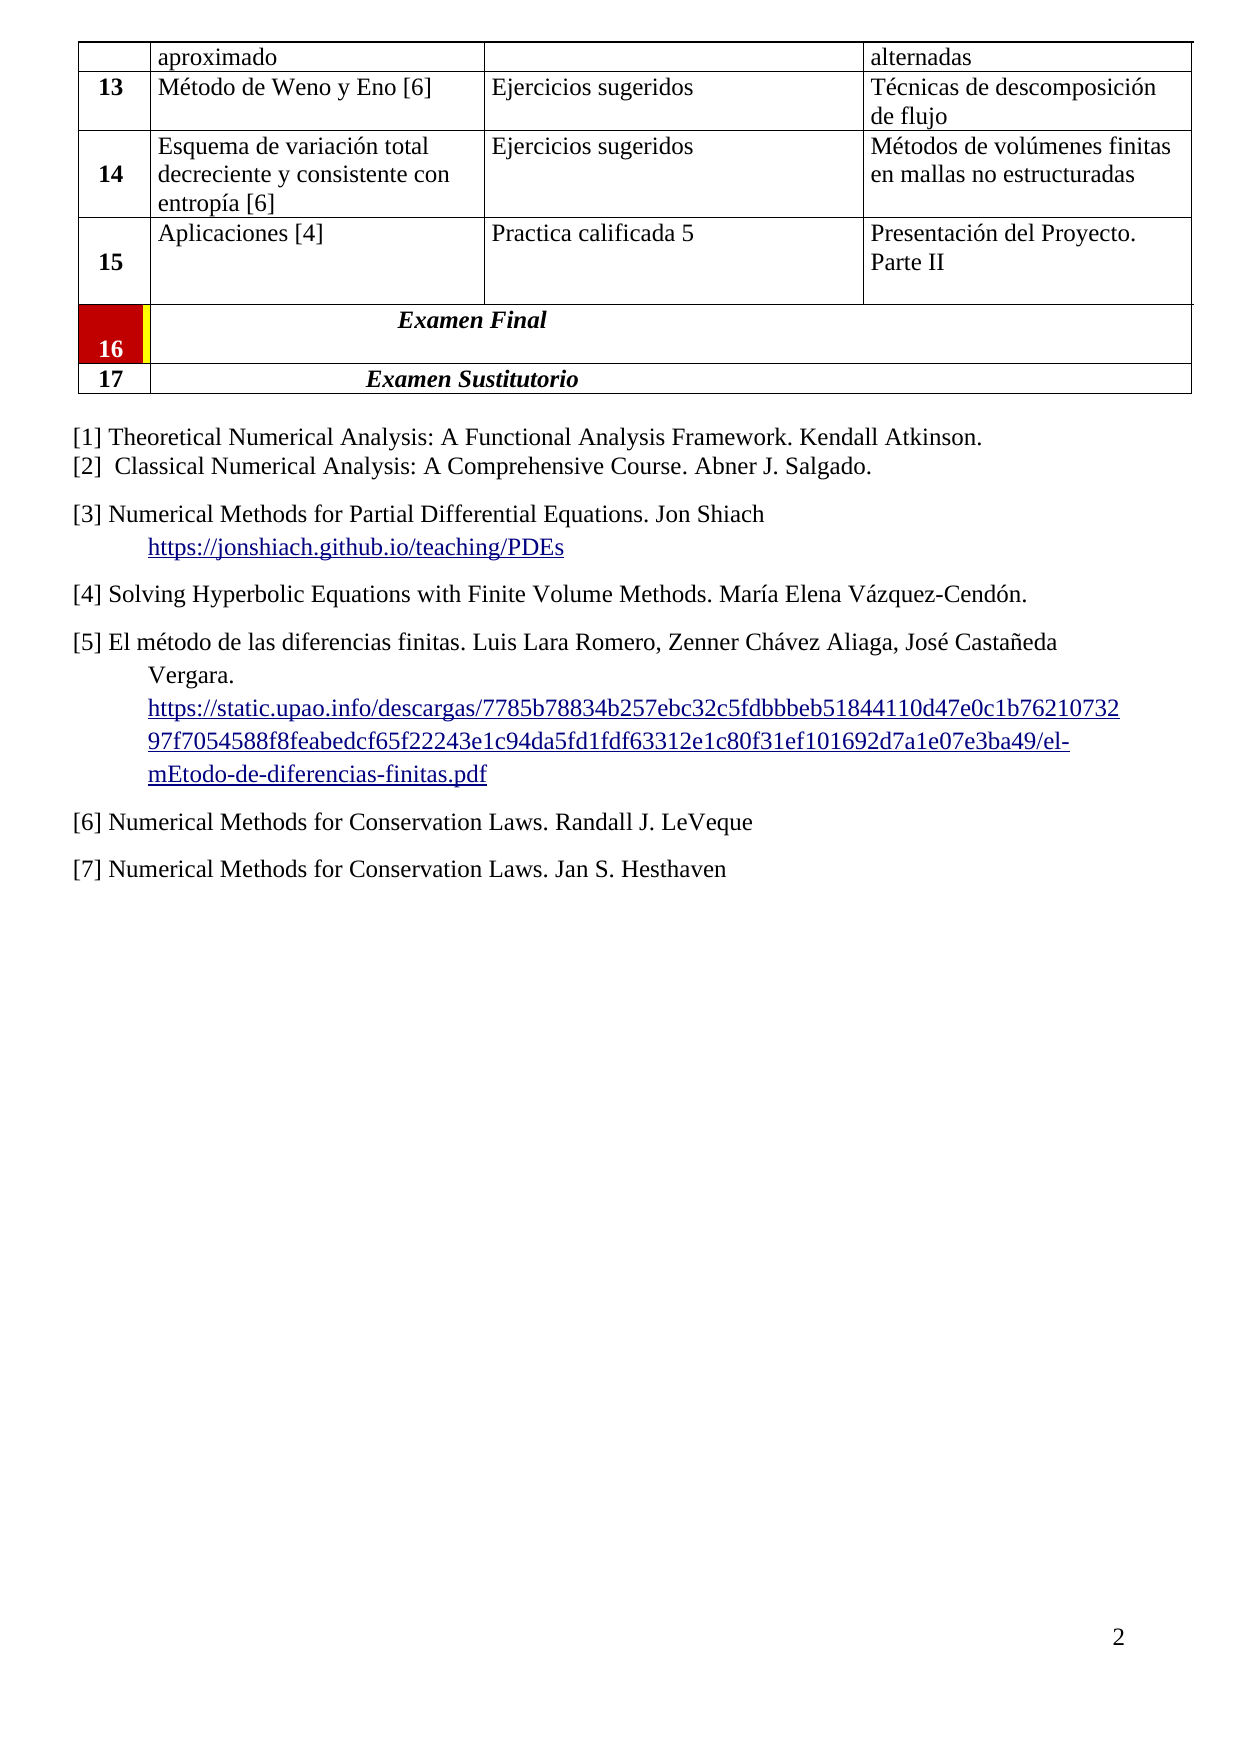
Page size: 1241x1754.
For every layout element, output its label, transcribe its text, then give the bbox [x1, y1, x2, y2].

text [7] Numerical Methods for Conservation Laws. Jan S. Hesthaven [73, 854, 1124, 883]
table_cell Aplicaciones [4] [151, 218, 484, 304]
text [5] El método de las diferencias finitas. Luis Lara Romero, Zenner Chávez Aliaga, José Castañeda Vergara. https://static.upao.info/descargas/7785b78834b257ebc32c5fdbbbeb51844110d47e0c1b7621073297f7054588f8feabedcf65f22243e1c94da5fd1fdf63312e1c80f31ef101692d7a1e07e3ba49/el-mEtodo-de-diferencias-finitas.pdf [73, 627, 1124, 788]
table_cell aproximado [151, 43, 484, 71]
table_cell Examen Sustitutorio [151, 364, 794, 393]
table_cell 16 [143, 305, 150, 363]
subtitle [1] Theoretical Numerical Analysis: A Functional Analysis Framework. Kendall Atkinson. [73, 422, 1124, 451]
table_cell Esquema de variación total decreciente y consistente con entropía [6] [151, 131, 484, 217]
table_cell Practica calificada 5 [485, 218, 863, 304]
table_cell Técnicas de descomposición de flujo [864, 72, 1191, 130]
table_cell 15 [79, 218, 150, 304]
table_cell Método de Weno y Eno [6] [151, 72, 484, 130]
table_cell [794, 364, 1191, 393]
table_cell alternadas [864, 43, 1191, 71]
text [3] Numerical Methods for Partial Differential Equations. Jon Shiach https://jonshiach.github.io/teaching/PDEs [73, 499, 1124, 561]
table_cell [485, 43, 863, 71]
table_cell 17 [79, 364, 150, 393]
table_cell Presentación del Proyecto. Parte II [864, 218, 1191, 304]
text [2] Classical Numerical Analysis: A Comprehensive Course. Abner J. Salgado. [73, 451, 1124, 480]
table_cell [794, 305, 1191, 363]
table_cell Examen Final [151, 305, 794, 363]
table_cell 14 [79, 131, 150, 217]
table_cell Métodos de volúmenes finitas en mallas no estructuradas [864, 131, 1191, 217]
table_cell [79, 43, 150, 71]
table_cell Ejercicios sugeridos [485, 72, 863, 130]
table_cell 13 [79, 72, 150, 130]
text [4] Solving Hyperbolic Equations with Finite Volume Methods. María Elena Vázquez-Cendón. [73, 579, 1124, 608]
table_cell Ejercicios sugeridos [485, 131, 863, 217]
text [6] Numerical Methods for Conservation Laws. Randall J. LeVeque [73, 807, 1124, 835]
